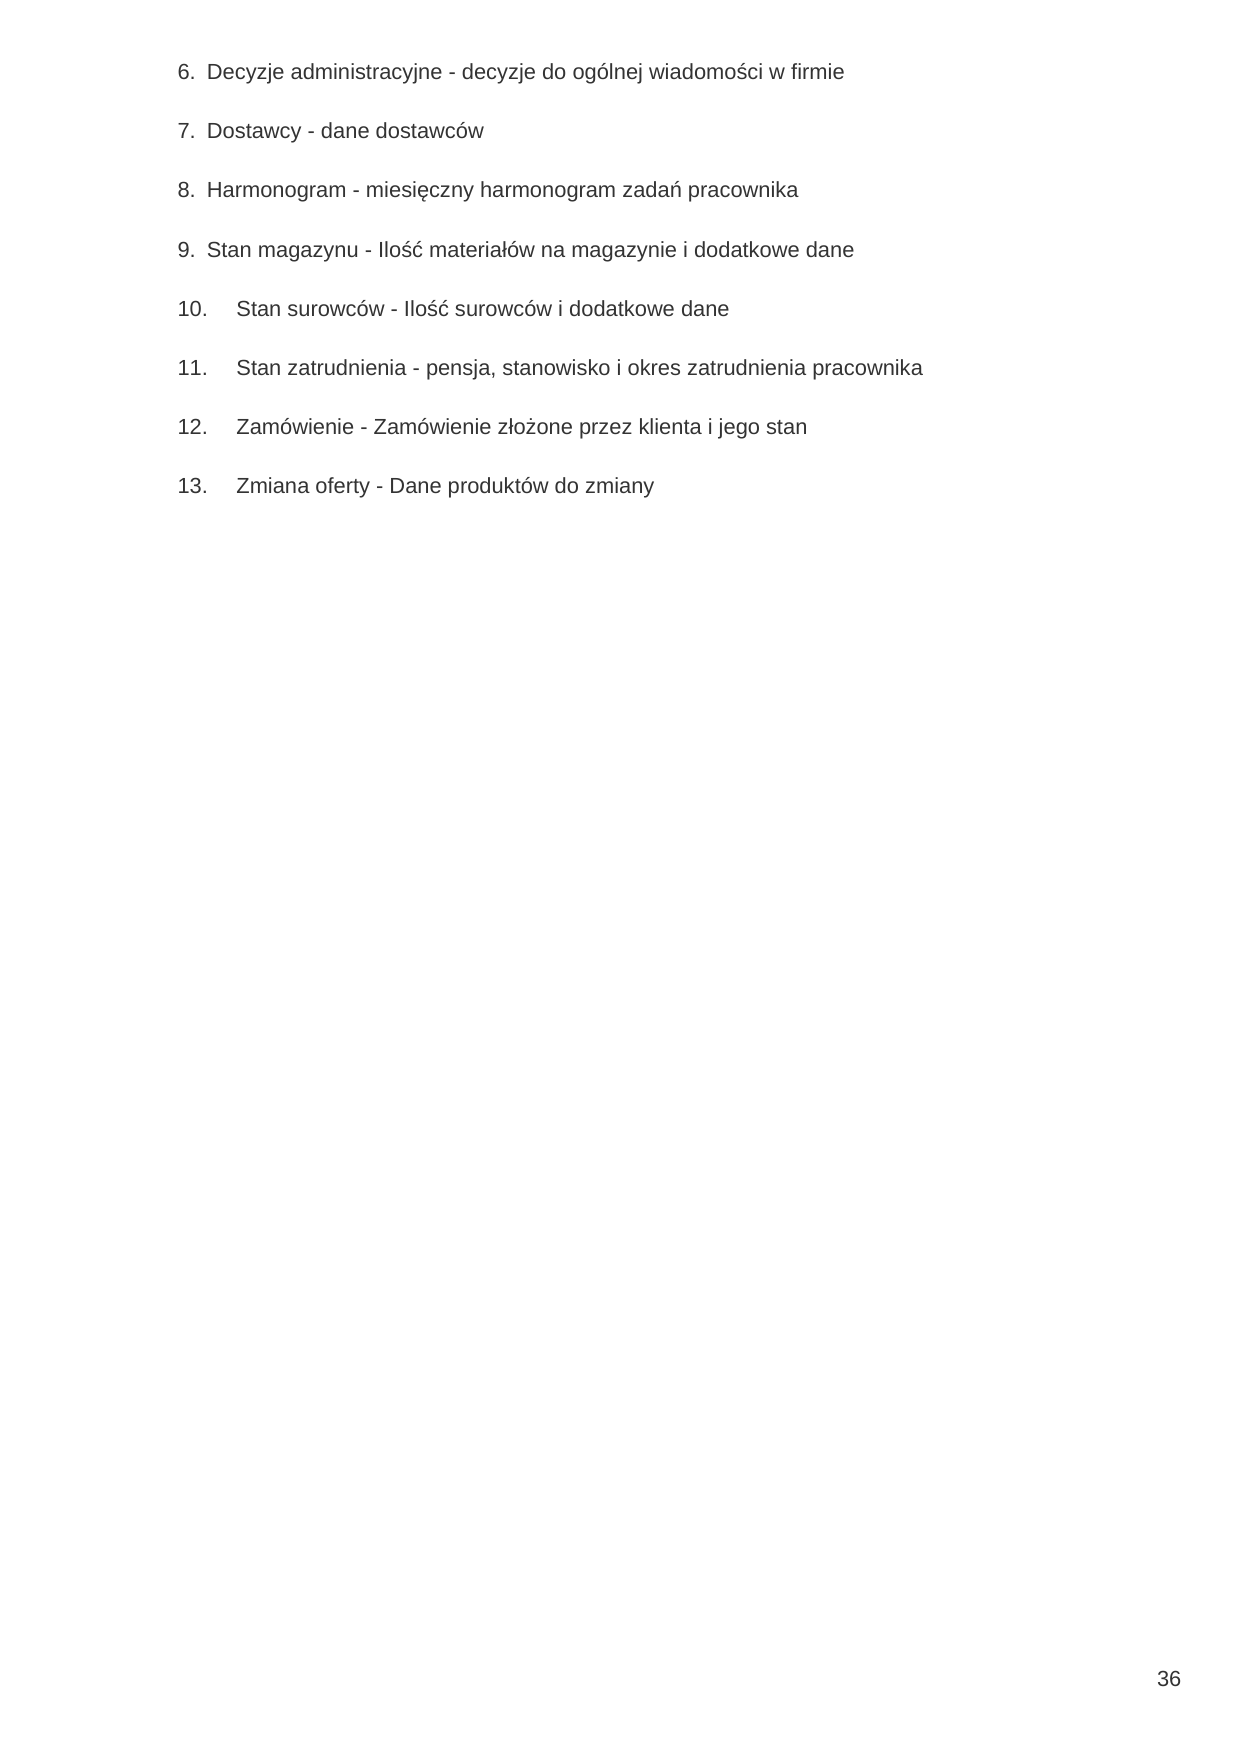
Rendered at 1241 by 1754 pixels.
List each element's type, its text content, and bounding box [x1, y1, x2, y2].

list Decyzje administracyjne - decyzje do ogólnej wiadomości w firmie [177, 59, 1181, 84]
list Stan surowców - Ilość surowców i dodatkowe dane [177, 296, 1181, 321]
list Dostawcy - dane dostawców [177, 118, 1181, 143]
list Harmonogram - miesięczny harmonogram zadań pracownika [177, 177, 1181, 203]
list Stan magazynu - Ilość materiałów na magazynie i dodatkowe dane [177, 237, 1181, 262]
list Stan zatrudnienia - pensja, stanowisko i okres zatrudnienia pracownika [177, 355, 1181, 380]
list Zmiana oferty - Dane produktów do zmiany [177, 473, 1181, 498]
list Zamówienie - Zamówienie złożone przez klienta i jego stan [177, 414, 1181, 439]
